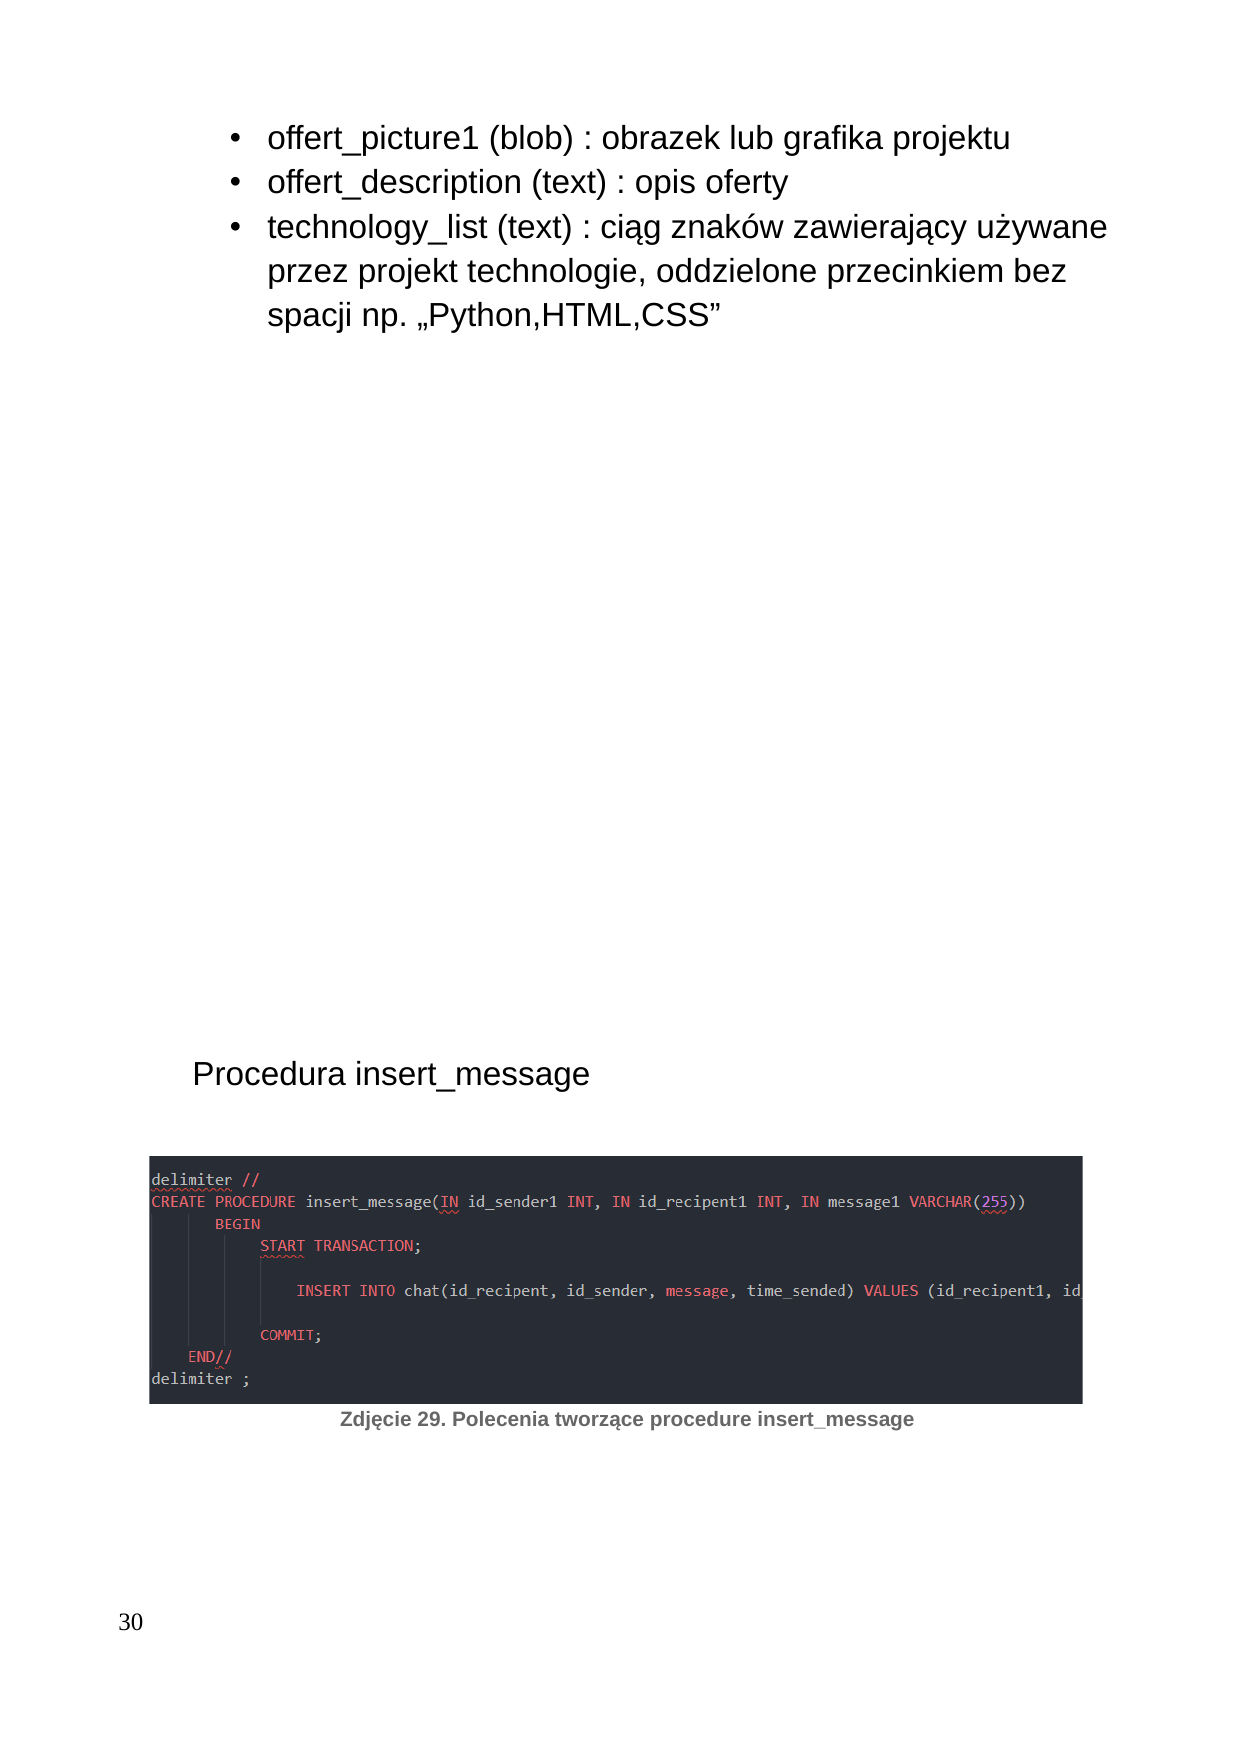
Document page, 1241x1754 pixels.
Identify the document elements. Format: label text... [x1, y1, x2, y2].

list offert_description (text) : opis oferty [229, 162, 1122, 201]
list technology_list (text) : ciąg znaków zawierający używane przez projekt technologie, oddzielone przecinkiem bez spacji np. „Python,HTML,CSS” [229, 207, 1122, 333]
list offert_picture1 (blob) : obrazek lub grafika projektu [229, 118, 1122, 157]
text Zdjęcie 29. Polecenia tworzące procedure insert_message [118, 1153, 1122, 1431]
text Procedura insert_message [118, 1054, 1122, 1093]
